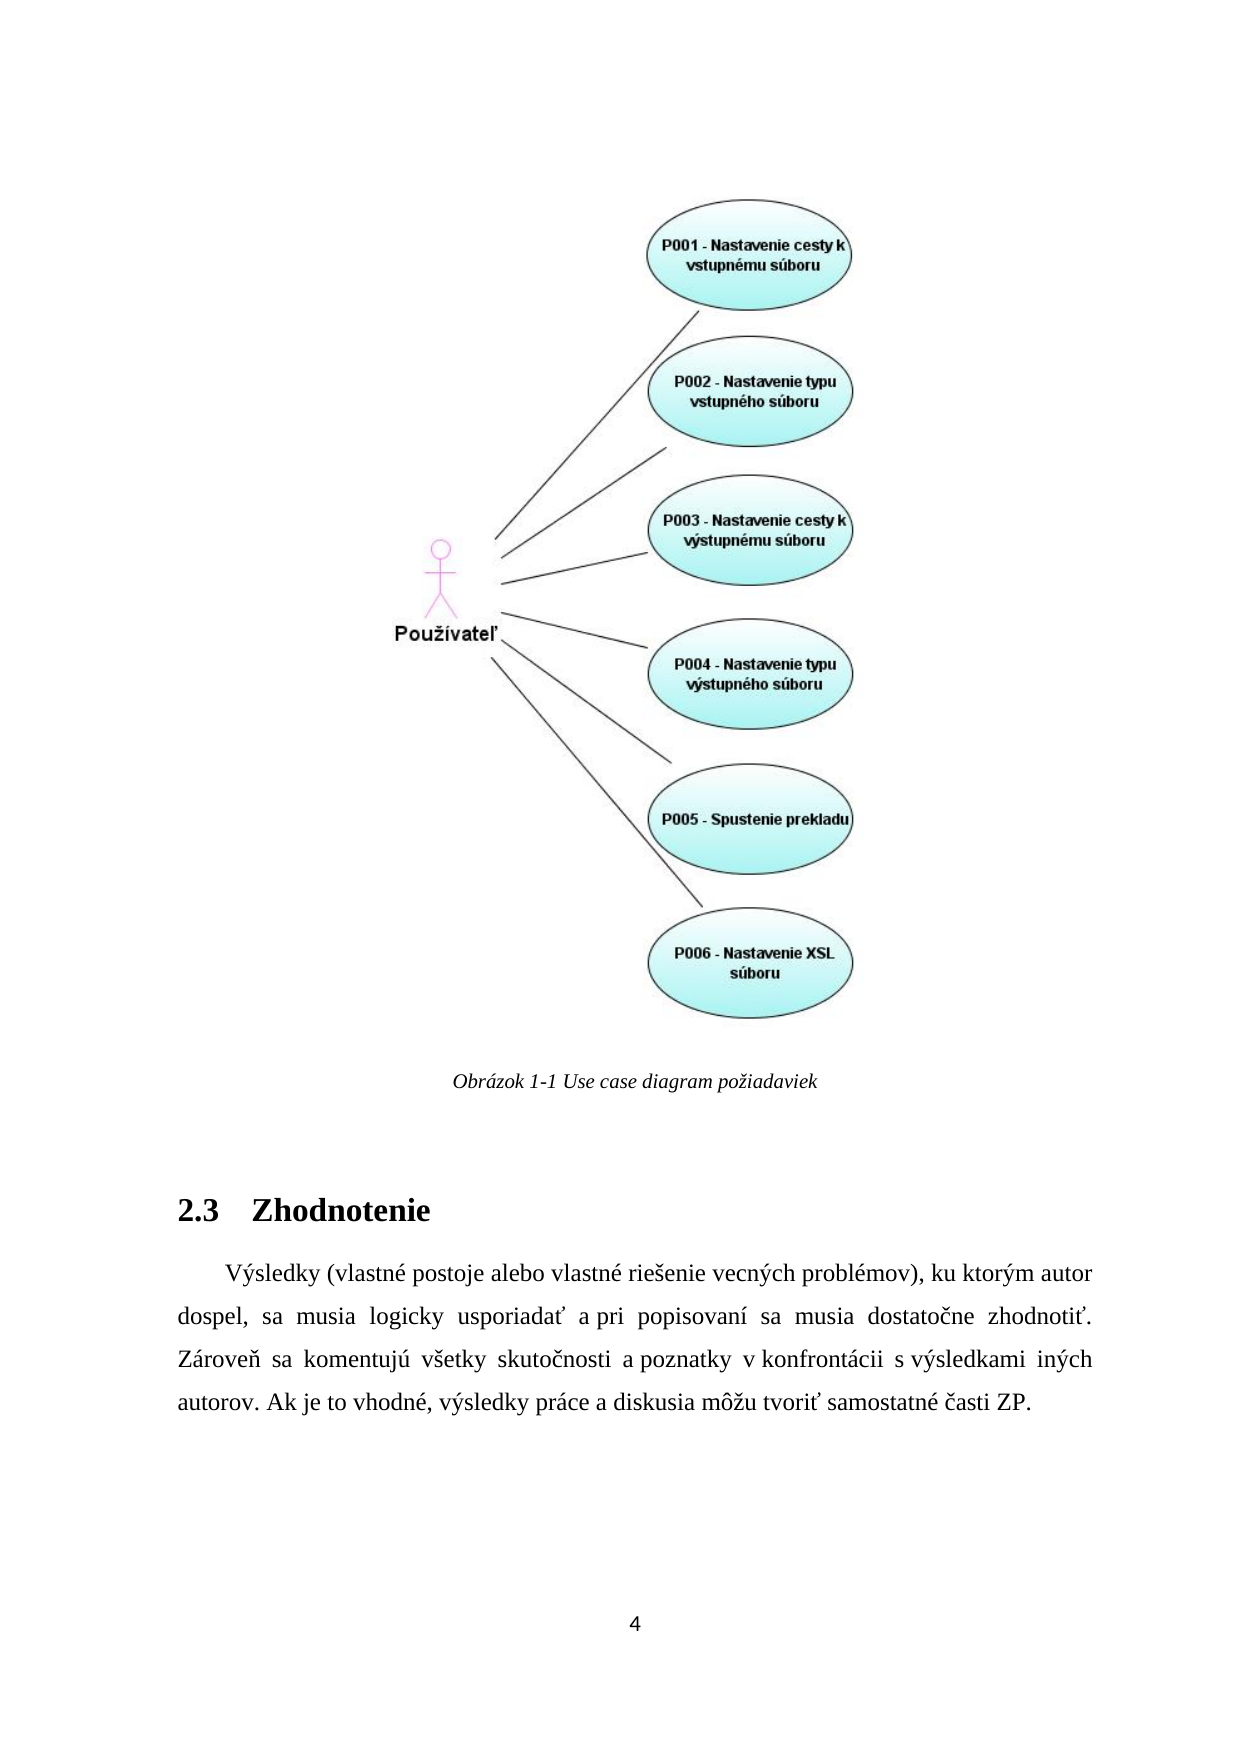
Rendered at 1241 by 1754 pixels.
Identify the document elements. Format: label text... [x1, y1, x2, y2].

picture [322, 177, 995, 1055]
text Výsledky (vlastné postoje alebo vlastné riešenie vecných problémov), ku ktorým autor dospel, sa musia logicky usporiadať a pri popisovaní sa musia dostatočne zhodnotiť. Zároveň sa komentujú všetky skutočnosti a poznatky v konfrontácii s výsledkami iných autorov. Ak je to vhodné, výsledky práce a diskusia môžu tvoriť samostatné časti ZP. [177, 1258, 1092, 1416]
text Obrázok 1‑1 Use case diagram požiadaviek [177, 1069, 1092, 1093]
list Zhodnotenie [177, 1190, 1092, 1229]
